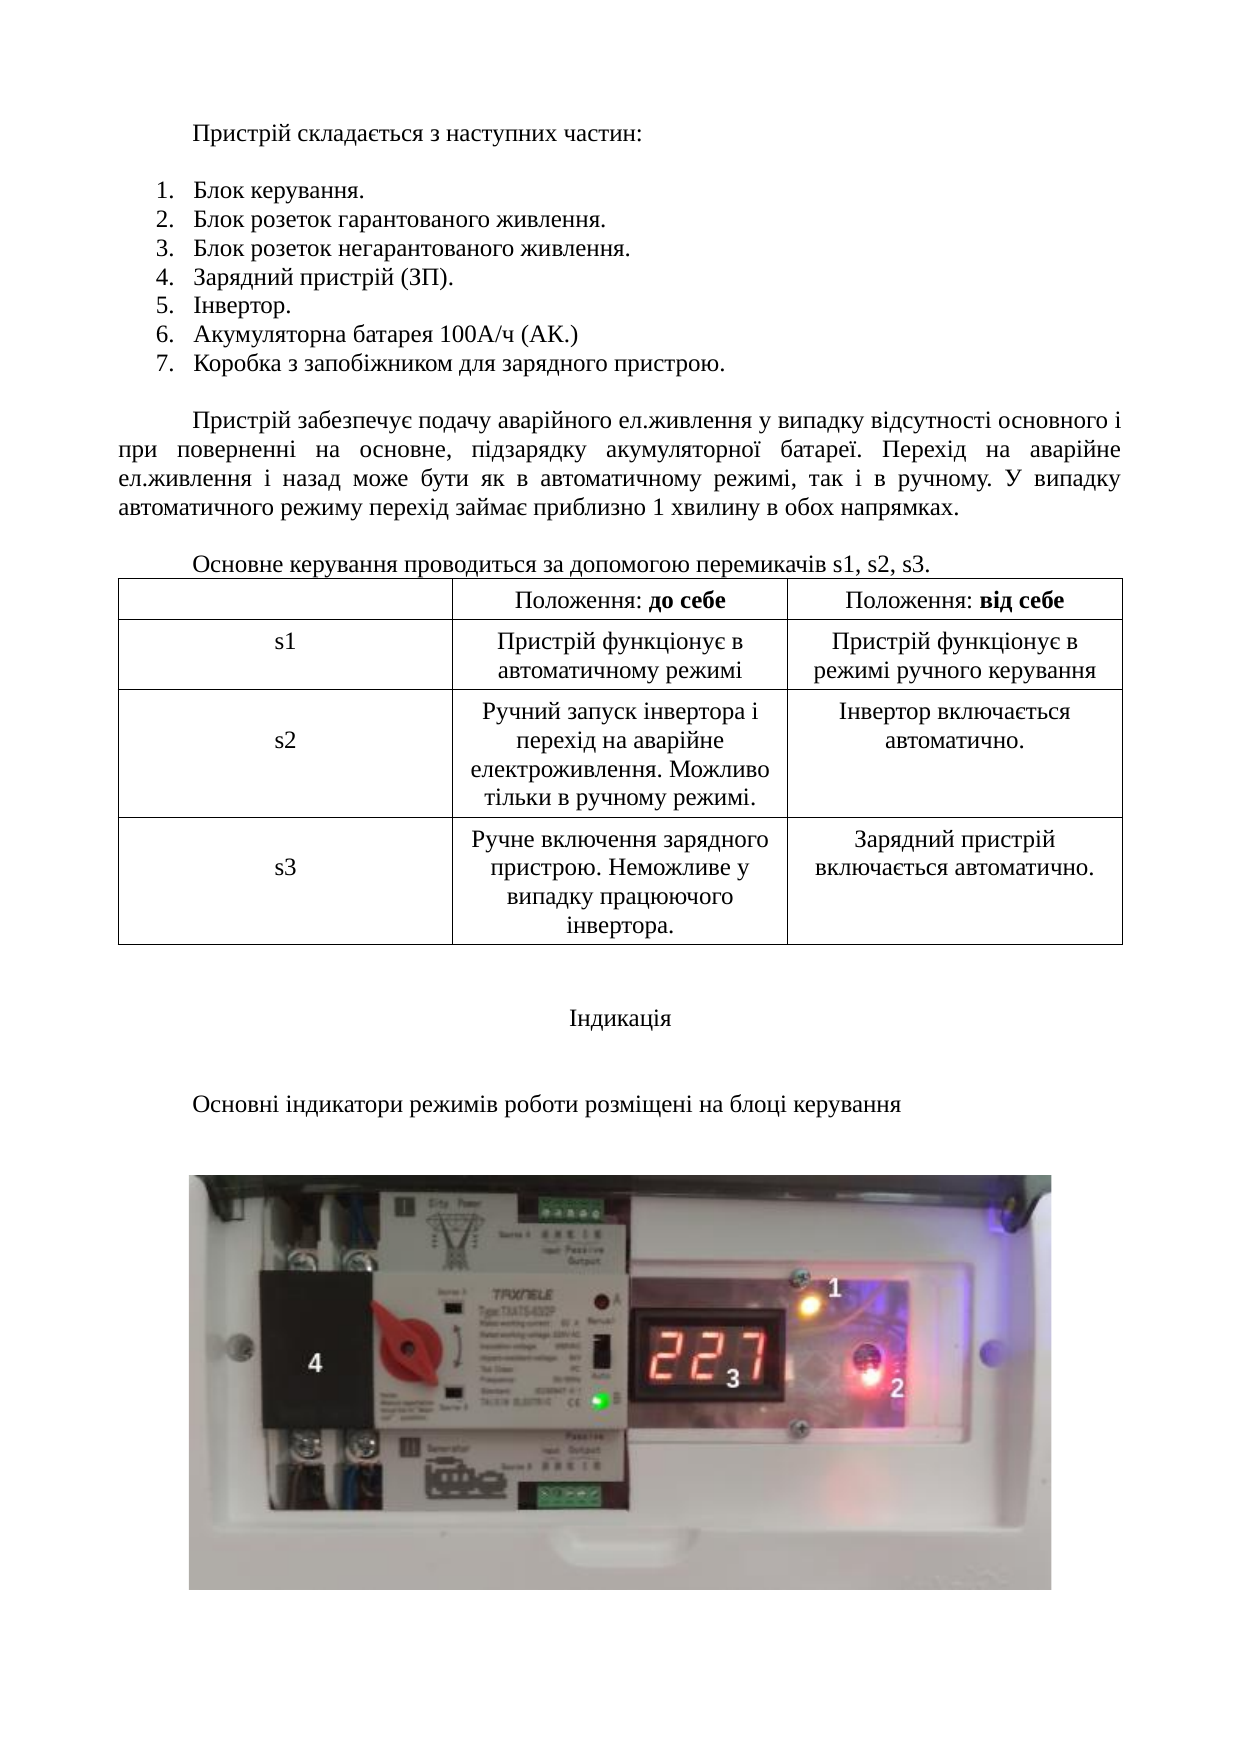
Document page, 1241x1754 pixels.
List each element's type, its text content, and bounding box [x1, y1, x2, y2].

table_cell Ручне включення зарядного пристрою. Неможливе у випадку працюючого інвертора. [453, 818, 787, 944]
table_header Положення: від себе [788, 579, 1122, 619]
table_cell Зарядний пристрій включається автоматично. [788, 818, 1122, 944]
text Пристрій забезпечує подачу аварійного ел.живлення у випадку відсутності основного і при поверненні на основне, підзарядку акумуляторної батареї. Перехід на аварійне ел.живлення і назад може бути як в автоматичному режимі, так і в ручному. У випадку автоматичного режиму перехід займає приблизно 1 хвилину в обох напрямках. [118, 406, 1122, 521]
table_cell Ручний запуск інвертора і перехід на аварійне електроживлення. Можливо тільки в ручному режимі. [453, 690, 787, 817]
list Зарядний пристрій (ЗП). [156, 262, 1122, 291]
list Блок розеток гарантованого живлення. [156, 204, 1122, 233]
list Блок розеток негарантованого живлення. [156, 233, 1122, 262]
table_cell Пристрій функціонує в режимі ручного керування [788, 620, 1122, 689]
list Коробка з запобіжником для зарядного пристрою. [156, 348, 1122, 377]
picture [188, 1175, 1052, 1590]
text Пристрій складається з наступних частин: [118, 118, 1122, 147]
table_cell s3 [119, 818, 452, 944]
list Блок керування. [156, 176, 1122, 204]
table_cell Інвертор включається автоматично. [788, 690, 1122, 817]
table_cell Пристрій функціонує в автоматичному режимі [453, 620, 787, 689]
text Основні індикатори режимів роботи розміщені на блоці керування [118, 1089, 1122, 1118]
table_cell s2 [119, 690, 452, 817]
list Акумуляторна батарея 100А/ч (АК.) [156, 319, 1122, 348]
table_header Положення: до себе [453, 579, 787, 619]
text Основне керування проводиться за допомогою перемикачів s1, s2, s3. [118, 549, 1122, 578]
table_cell s1 [119, 620, 452, 689]
list Інвертор. [156, 291, 1122, 319]
text Індикація [118, 1003, 1122, 1032]
table_header [119, 579, 452, 619]
